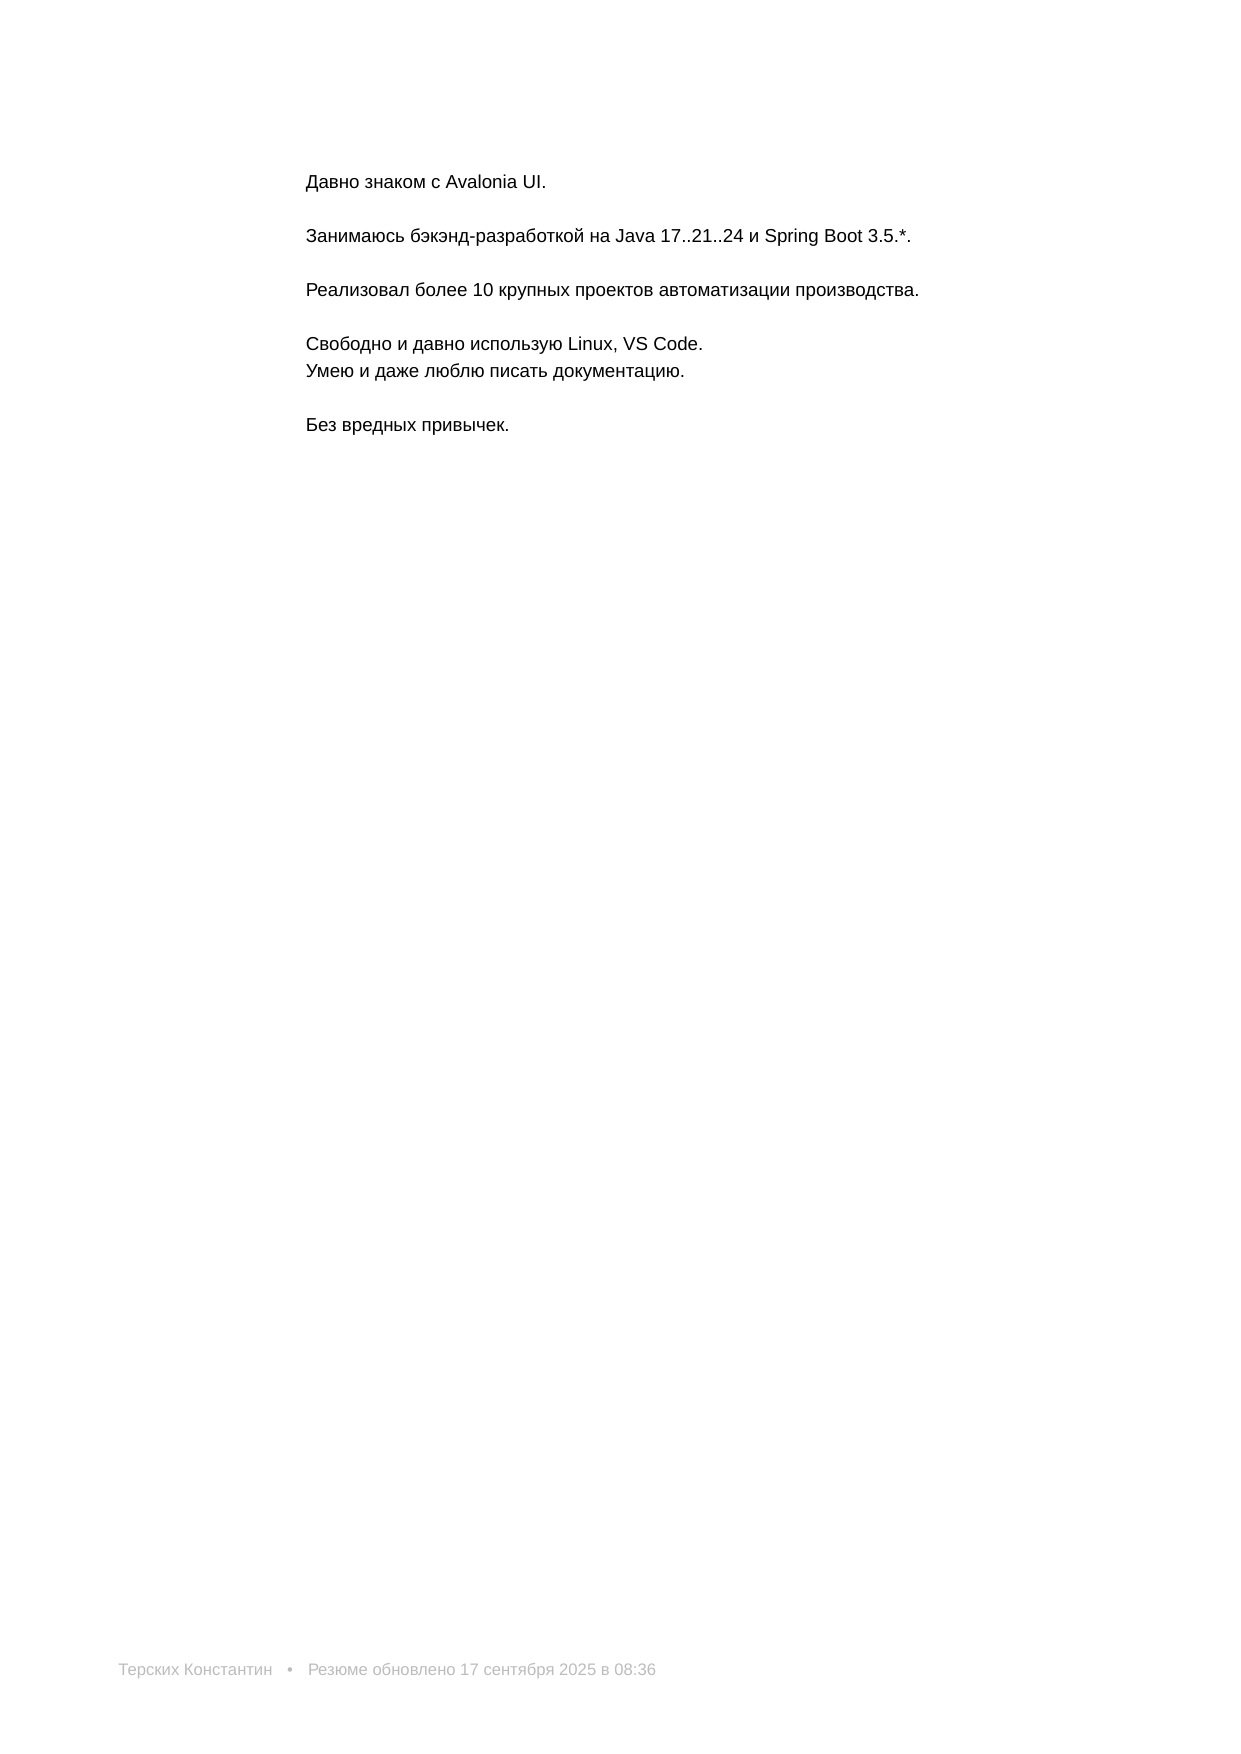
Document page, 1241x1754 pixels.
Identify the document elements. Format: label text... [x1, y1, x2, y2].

table_cell [118, 118, 306, 436]
table_cell Давно знаком с Avalonia UI. Занимаюсь бэкэнд-разработкой на Java 17..21..24 и Spring Boot 3.5.*. Реализовал более 10 крупных проектов автоматизации производства. Свободно и давно использую Linux, VS Code. Умею и даже люблю писать документацию. Без вредных привычек. [306, 118, 1122, 436]
